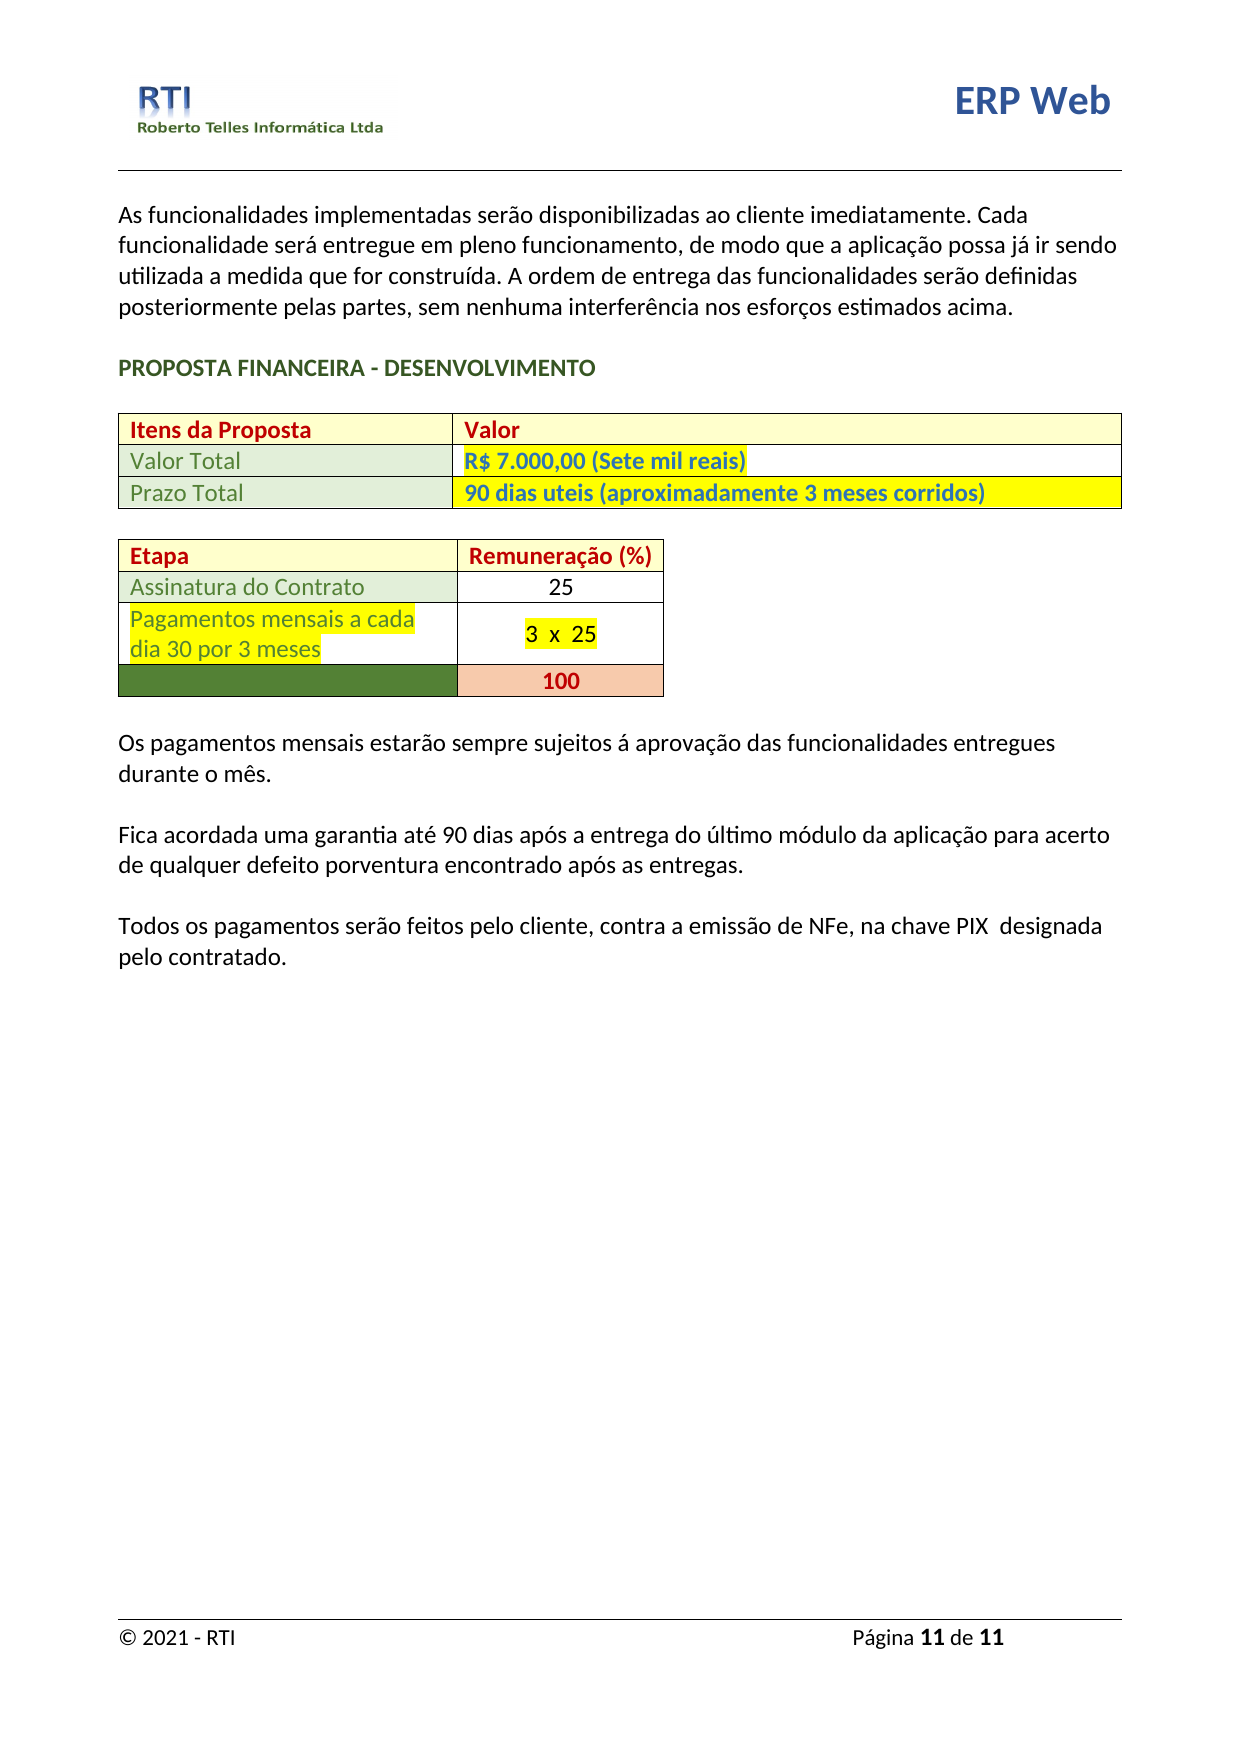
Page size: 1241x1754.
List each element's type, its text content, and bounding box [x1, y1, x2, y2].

table_header Remuneração (%) [458, 540, 663, 571]
table_cell 100 [458, 665, 663, 696]
picture [129, 73, 399, 140]
text Os pagamentos mensais estarão sempre sujeitos á aprovação das funcionalidades entregues durante o mês. [118, 727, 1122, 788]
table_header Itens da Proposta [119, 414, 452, 444]
table_cell 3 x 25 [458, 603, 663, 664]
text PROPOSTA FINANCEIRA - DESENVOLVIMENTO [118, 352, 1122, 382]
table_cell Assinatura do Contrato [119, 572, 457, 602]
table_cell Valor Total [119, 445, 452, 476]
table_cell [119, 665, 457, 696]
text Todos os pagamentos serão feitos pelo cliente, contra a emissão de NFe, na chave PIX designada pelo contratado. [118, 910, 1122, 971]
table_header Valor [453, 414, 1121, 444]
table_header Etapa [119, 540, 457, 571]
table_cell 25 [458, 572, 663, 602]
text Fica acordada uma garantia até 90 dias após a entrega do último módulo da aplicação para acerto de qualquer defeito porventura encontrado após as entregas. [118, 819, 1122, 880]
text As funcionalidades implementadas serão disponibilizadas ao cliente imediatamente. Cada funcionalidade será entregue em pleno funcionamento, de modo que a aplicação possa já ir sendo utilizada a medida que for construída. A ordem de entrega das funcionalidades serão definidas posteriormente pelas partes, sem nenhuma interferência nos esforços estimados acima. [118, 199, 1122, 321]
table_cell Pagamentos mensais a cada dia 30 por 3 meses [119, 603, 457, 664]
table_cell Prazo Total [119, 477, 452, 507]
table_cell 90 dias uteis (aproximadamente 3 meses corridos) [453, 477, 1121, 507]
